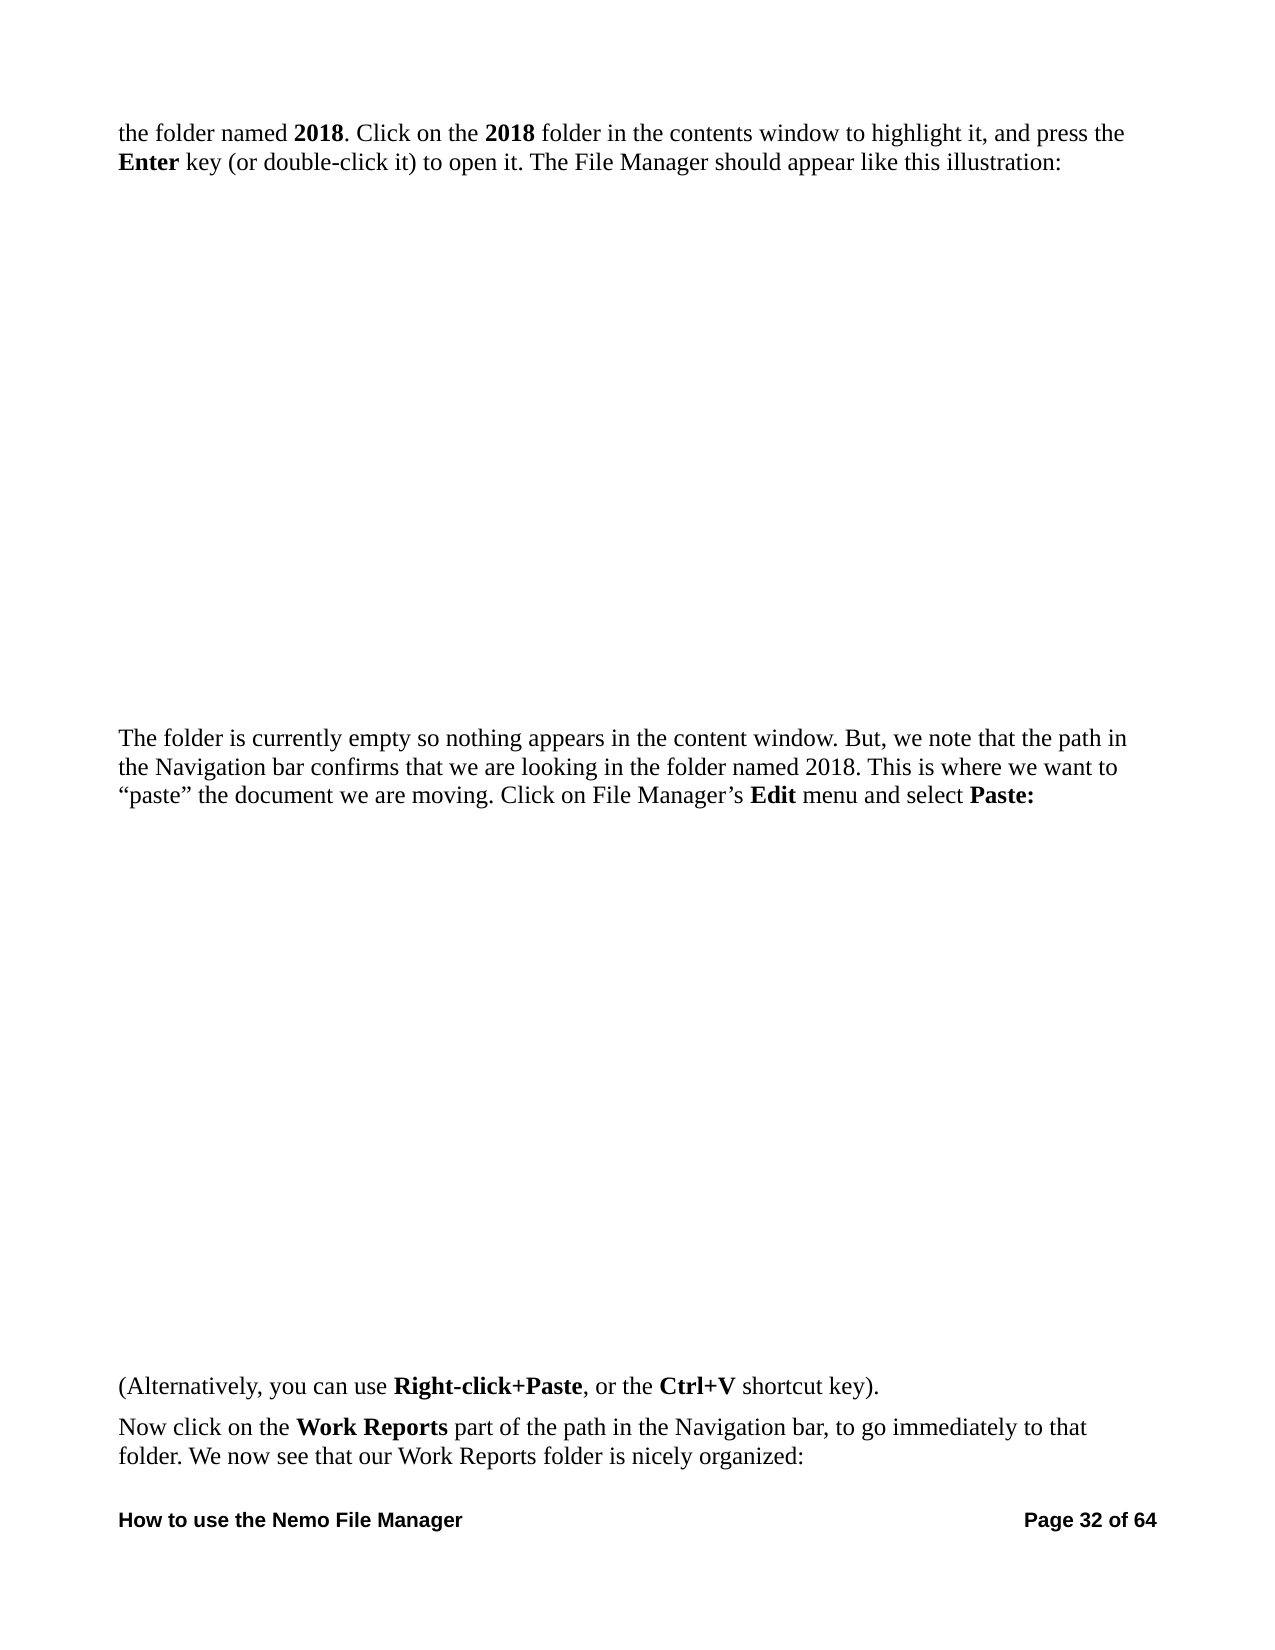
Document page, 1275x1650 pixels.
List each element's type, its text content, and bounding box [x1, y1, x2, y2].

text Now click on the Work Reports part of the path in the Navigation bar, to go immediately to that folder. We now see that our Work Reports folder is nicely organized: [118, 1412, 1157, 1470]
text (Alternatively, you can use Right-click+Paste, or the Ctrl+V shortcut key). [118, 1371, 1157, 1400]
text the folder named 2018. Click on the 2018 folder in the contents window to highlight it, and press the Enter key (or double-click it) to open it. The File Manager should appear like this illustration: [118, 118, 1157, 176]
text The folder is currently empty so nothing appears in the content window. But, we note that the path in the Navigation bar confirms that we are looking in the folder named 2018. This is where we want to “paste” the document we are moving. Click on File Manager’s Edit menu and select Paste: [118, 723, 1157, 809]
